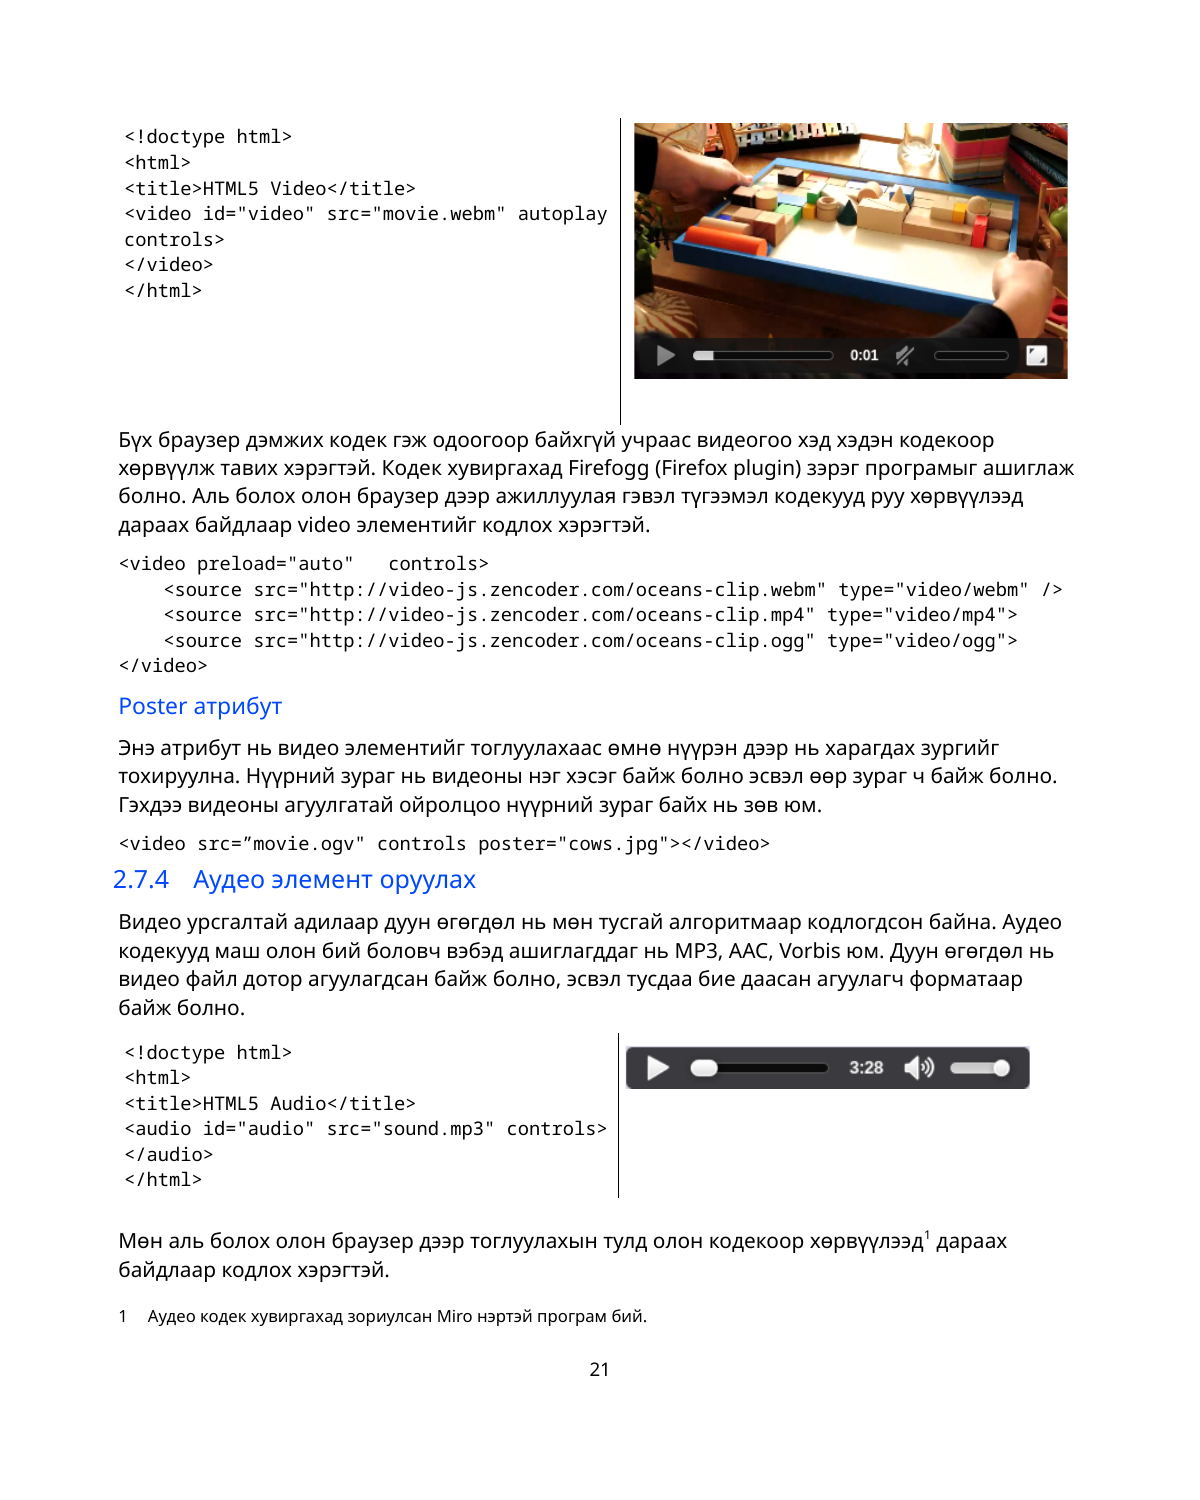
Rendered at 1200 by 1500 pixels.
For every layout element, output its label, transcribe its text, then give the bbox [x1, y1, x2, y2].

text Бүх браузер дэмжих кодек гэж одоогоор байхгүй учраас видеогоо хэд хэдэн кодекоор хөрвүүлж тавих хэрэгтэй. Кодек хувиргахад Firefogg (Firefox plugin) зэрэг програмыг ашиглаж болно. Аль болох олон браузер дээр ажиллуулая гэвэл түгээмэл кодекууд руу хөрвүүлээд дараах байдлаар video элементийг кодлох хэрэгтэй. [118, 425, 1082, 538]
text </video> [118, 653, 1082, 678]
text Аудео кодек хувиргахад зориулсан Miro нэртэй програм бий. [118, 1304, 1082, 1327]
text Мөн аль болох олон браузер дээр тоглуулахын тулд олон кодекоор хөрвүүлээд дараах байдлаар кодлох хэрэгтэй. [118, 1226, 1082, 1283]
text Энэ атрибут нь видео элементийг тоглуулахаас өмнө нүүрэн дээр нь харагдах зургийг тохируулна. Нүүрний зураг нь видеоны нэг хэсэг байж болно эсвэл өөр зураг ч байж болно. Гэхдээ видеоны агуулгатай ойролцоо нүүрний зураг байх нь зөв юм. [118, 733, 1082, 818]
table_header <!doctype html> <html> <title>HTML5 Audio</title> <audio id="audio" src="sound.mp3" controls> </audio> </html> [118, 1033, 618, 1198]
subtitle Аудео элемент оруулах [106, 862, 1082, 896]
text <video src=”movie.ogv" controls poster="cows.jpg"></video> [118, 830, 1082, 856]
table_header [621, 118, 1082, 425]
table_header <!doctype html> <html> <title>HTML5 Video</title> <video id="video" src="movie.webm" autoplay controls> </video> </html> [118, 118, 620, 425]
text <video preload="auto" controls> [118, 551, 1082, 576]
text <source src="http://video-js.zencoder.com/oceans-clip.mp4" type="video/mp4"> [118, 602, 1082, 627]
text <source src="http://video-js.zencoder.com/oceans-clip.ogg" type="video/ogg"> [118, 627, 1082, 653]
text Видео урсгалтай адилаар дуун өгөгдөл нь мөн тусгай алгоритмаар кодлогдсон байна. Аудео кодекууд маш олон бий боловч вэбэд ашиглагддаг нь MP3, AAC, Vorbis юм. Дуун өгөгдөл нь видео файл дотор агуулагдсан байж болно, эсвэл тусдаа бие даасан агуулагч форматаар байж болно. [118, 907, 1082, 1021]
text <source src="http://video-js.zencoder.com/oceans-clip.webm" type="video/webm" /> [118, 576, 1082, 602]
table_header [619, 1033, 1082, 1198]
subtitle Poster атрибут [118, 690, 1082, 721]
picture [625, 1046, 1030, 1089]
picture [634, 123, 1068, 379]
